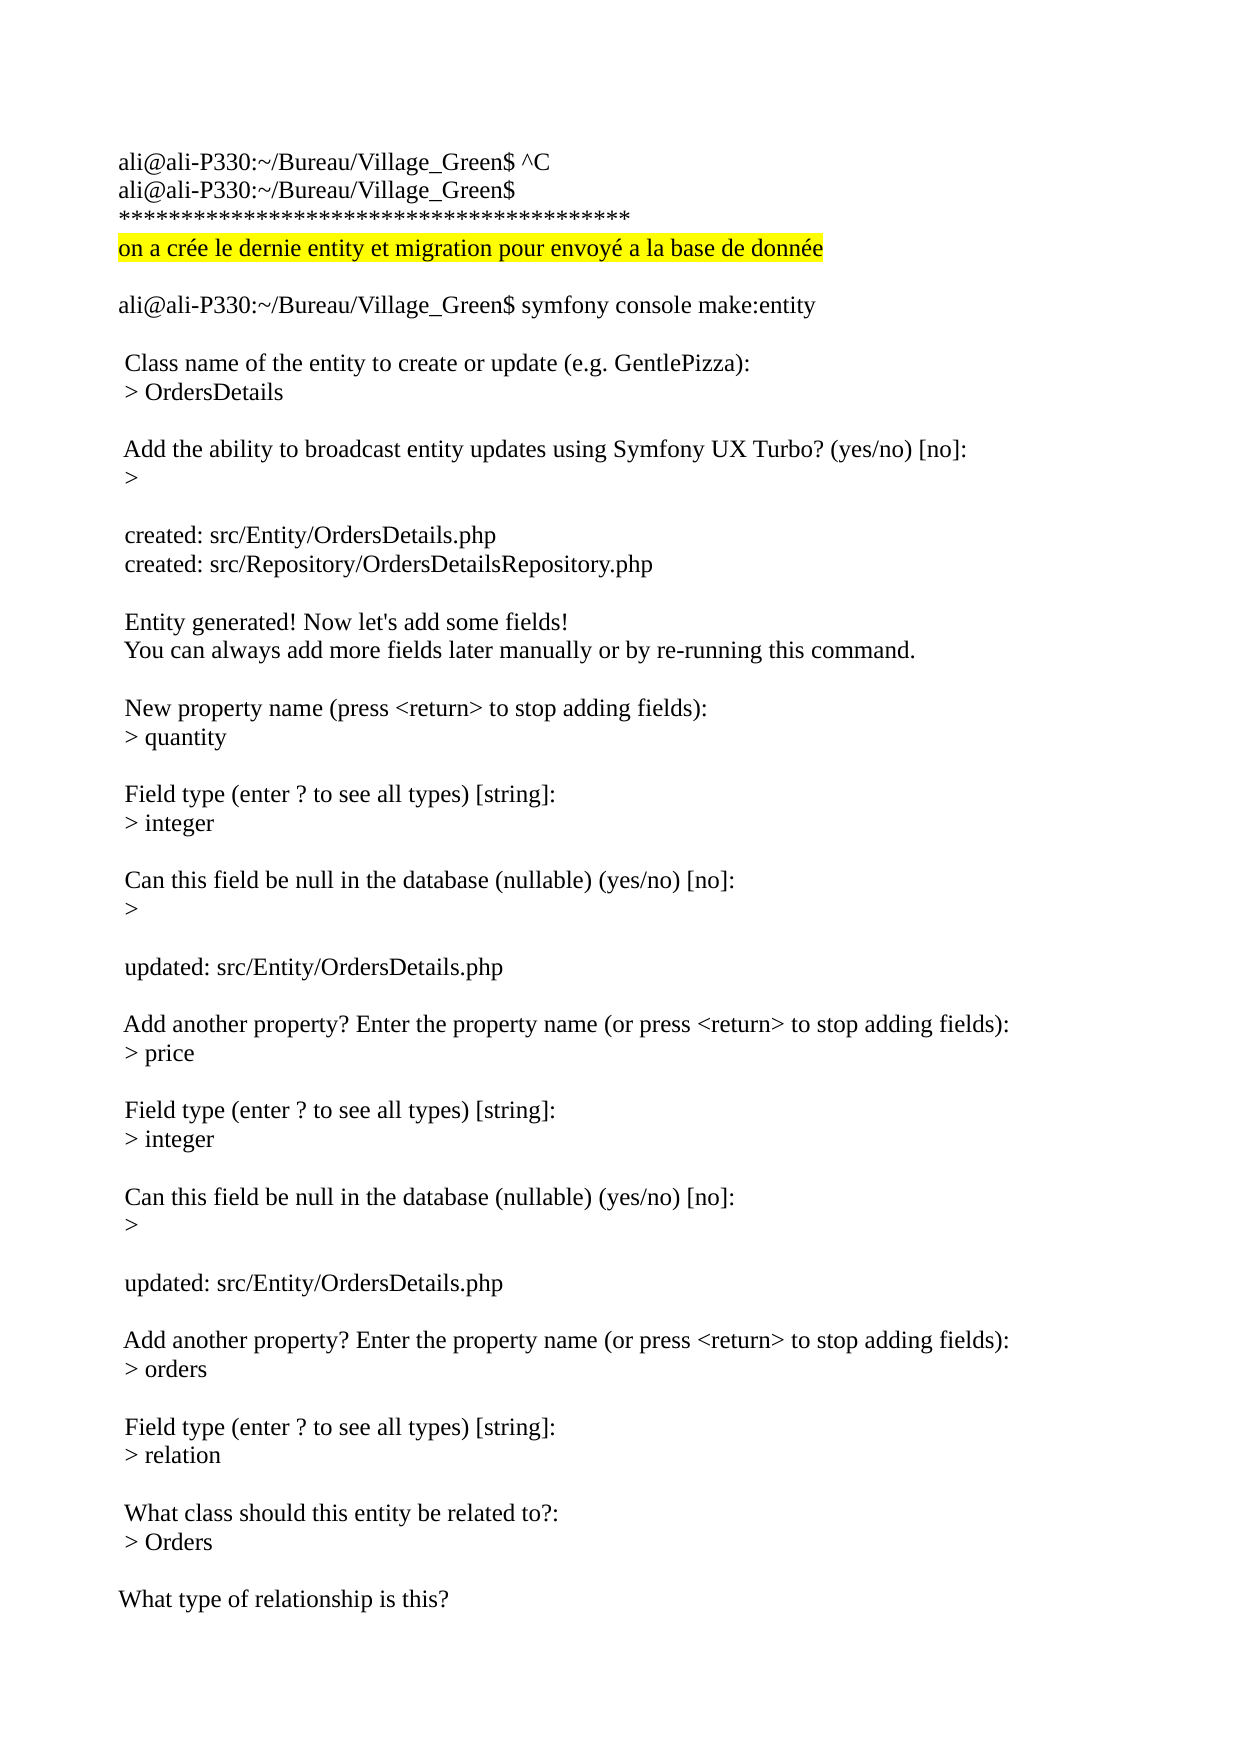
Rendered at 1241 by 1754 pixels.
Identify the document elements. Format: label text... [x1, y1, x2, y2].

text updated: src/Entity/OrdersDetails.php [118, 1268, 1122, 1297]
text Can this field be null in the database (nullable) (yes/no) [no]: [118, 1182, 1122, 1211]
text > integer [118, 808, 1122, 837]
text ***************************************** [118, 204, 1122, 233]
text Field type (enter ? to see all types) [string]: [118, 1096, 1122, 1124]
text > [118, 1211, 1122, 1239]
text You can always add more fields later manually or by re-running this command. [118, 636, 1122, 664]
text Add another property? Enter the property name (or press <return> to stop adding fields): [118, 1326, 1122, 1354]
text > orders [118, 1354, 1122, 1383]
text Add another property? Enter the property name (or press <return> to stop adding fields): [118, 1009, 1122, 1038]
text Entity generated! Now let's add some fields! [118, 607, 1122, 636]
text created: src/Repository/OrdersDetailsRepository.php [118, 549, 1122, 578]
text ali@ali-P330:~/Bureau/Village_Green$ ^C [118, 147, 1122, 176]
text ali@ali-P330:~/Bureau/Village_Green$ symfony console make:entity [118, 291, 1122, 319]
text > OrdersDetails [118, 377, 1122, 406]
text on a crée le dernie entity et migration pour envoyé a la base de donnée [118, 233, 1122, 262]
text ali@ali-P330:~/Bureau/Village_Green$ [118, 176, 1122, 204]
text Field type (enter ? to see all types) [string]: [118, 1412, 1122, 1441]
text > quantity [118, 722, 1122, 751]
text What type of relationship is this? [118, 1584, 1122, 1613]
text What class should this entity be related to?: [118, 1498, 1122, 1527]
text Field type (enter ? to see all types) [string]: [118, 779, 1122, 808]
text > Orders [118, 1527, 1122, 1556]
text Can this field be null in the database (nullable) (yes/no) [no]: [118, 866, 1122, 894]
text created: src/Entity/OrdersDetails.php [118, 521, 1122, 549]
text updated: src/Entity/OrdersDetails.php [118, 952, 1122, 981]
text > [118, 894, 1122, 923]
text > relation [118, 1441, 1122, 1469]
text > price [118, 1038, 1122, 1067]
text New property name (press <return> to stop adding fields): [118, 693, 1122, 722]
text > integer [118, 1124, 1122, 1153]
text > [118, 463, 1122, 492]
text Class name of the entity to create or update (e.g. GentlePizza): [118, 348, 1122, 377]
text Add the ability to broadcast entity updates using Symfony UX Turbo? (yes/no) [no]: [118, 434, 1122, 463]
